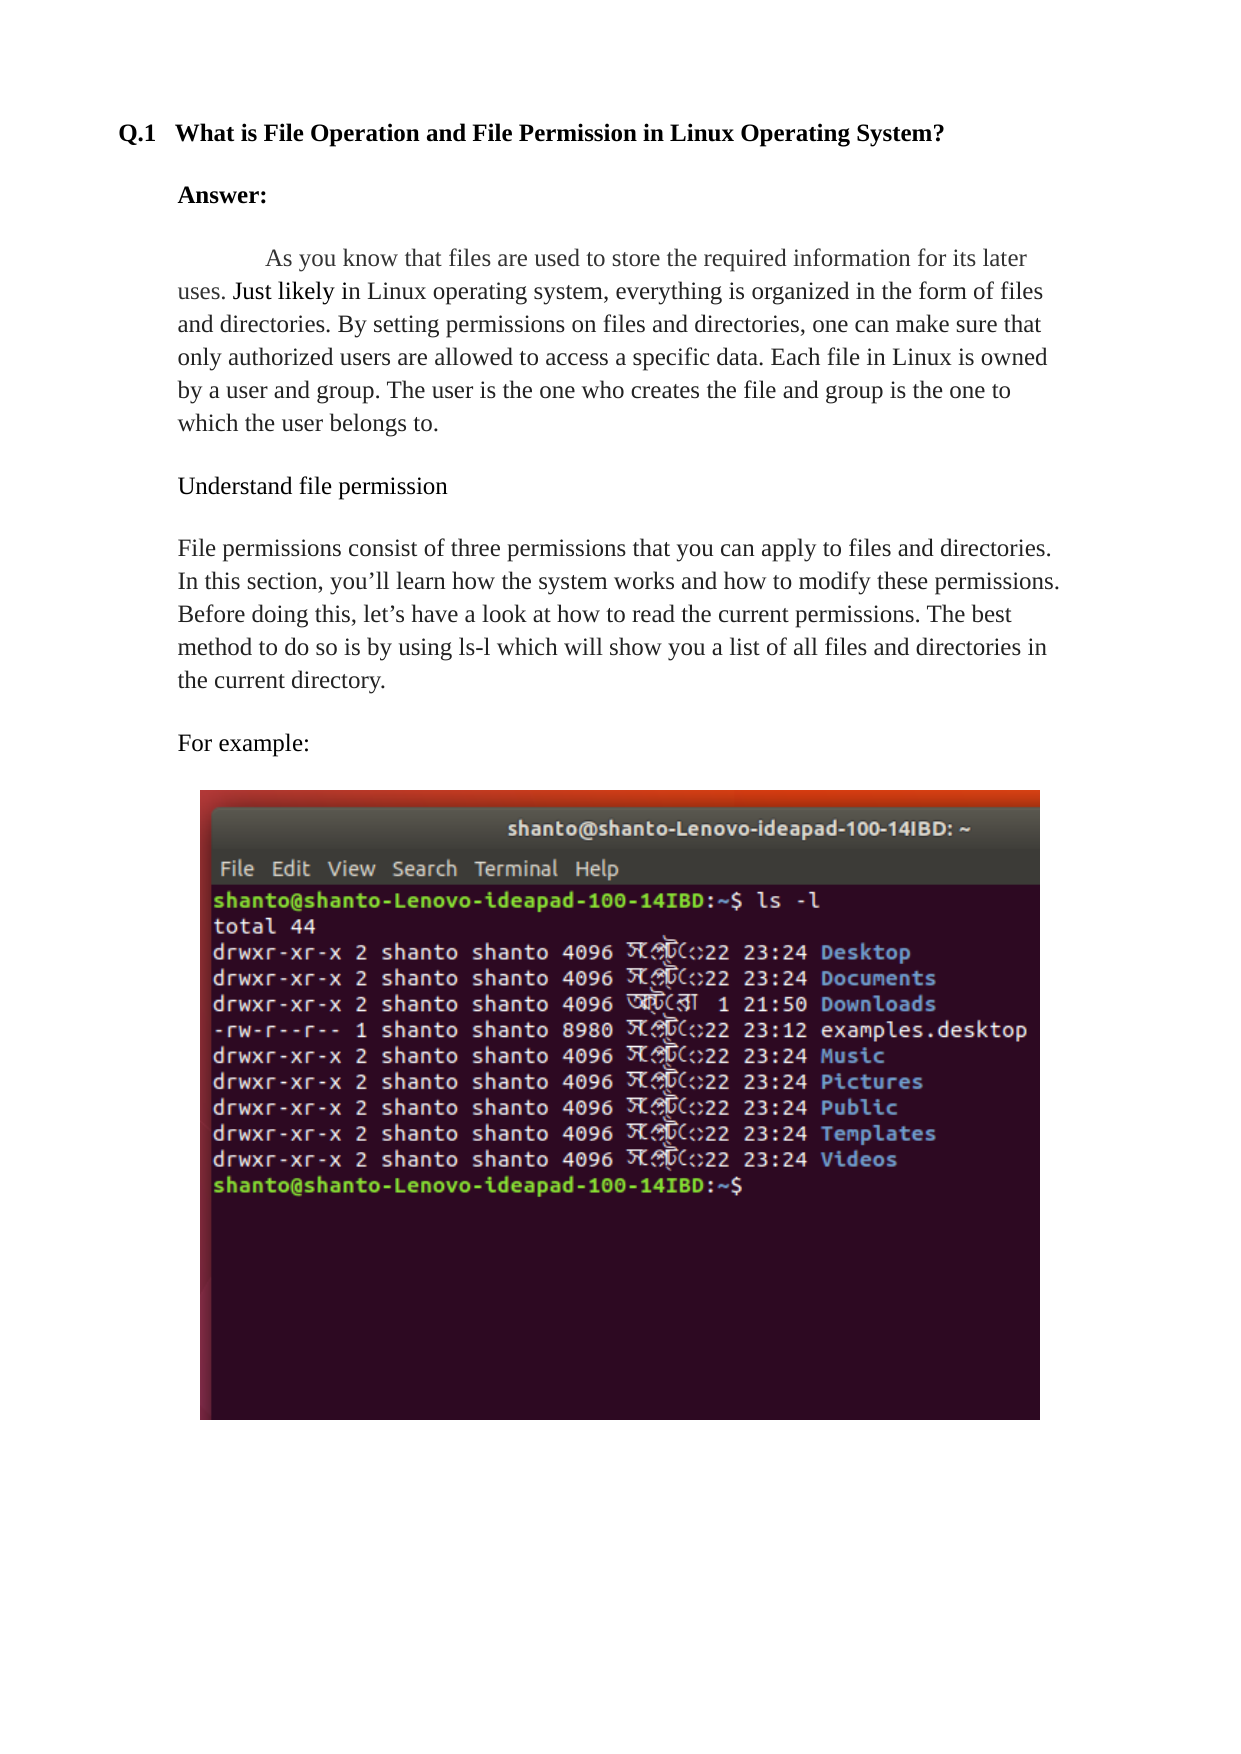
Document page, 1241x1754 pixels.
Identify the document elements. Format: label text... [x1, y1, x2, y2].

text Answer: [177, 181, 1063, 209]
text As you know that files are used to store the required information for its later uses. Just likely in Linux operating system, everything is organized in the form of files and directories. By setting permissions on files and directories, one can make sure that only authorized users are allowed to access a specific data. Each file in Linux is owned by a user and group. The user is the one who creates the file and group is the one to which the user belongs to. [177, 243, 1063, 437]
text Q.1 What is File Operation and File Permission in Linux Operating System? [118, 118, 1063, 147]
picture [200, 790, 1040, 1420]
text File permissions consist of three permissions that you can apply to files and directories. In this section, you’ll learn how the system works and how to modify these permissions. Before doing this, let’s have a look at how to read the current permissions. The best method to do so is by using ls-l which will show you a list of all files and directories in the current directory. [177, 533, 1063, 694]
text Understand file permission [177, 471, 1063, 499]
text For example: [177, 728, 1063, 757]
